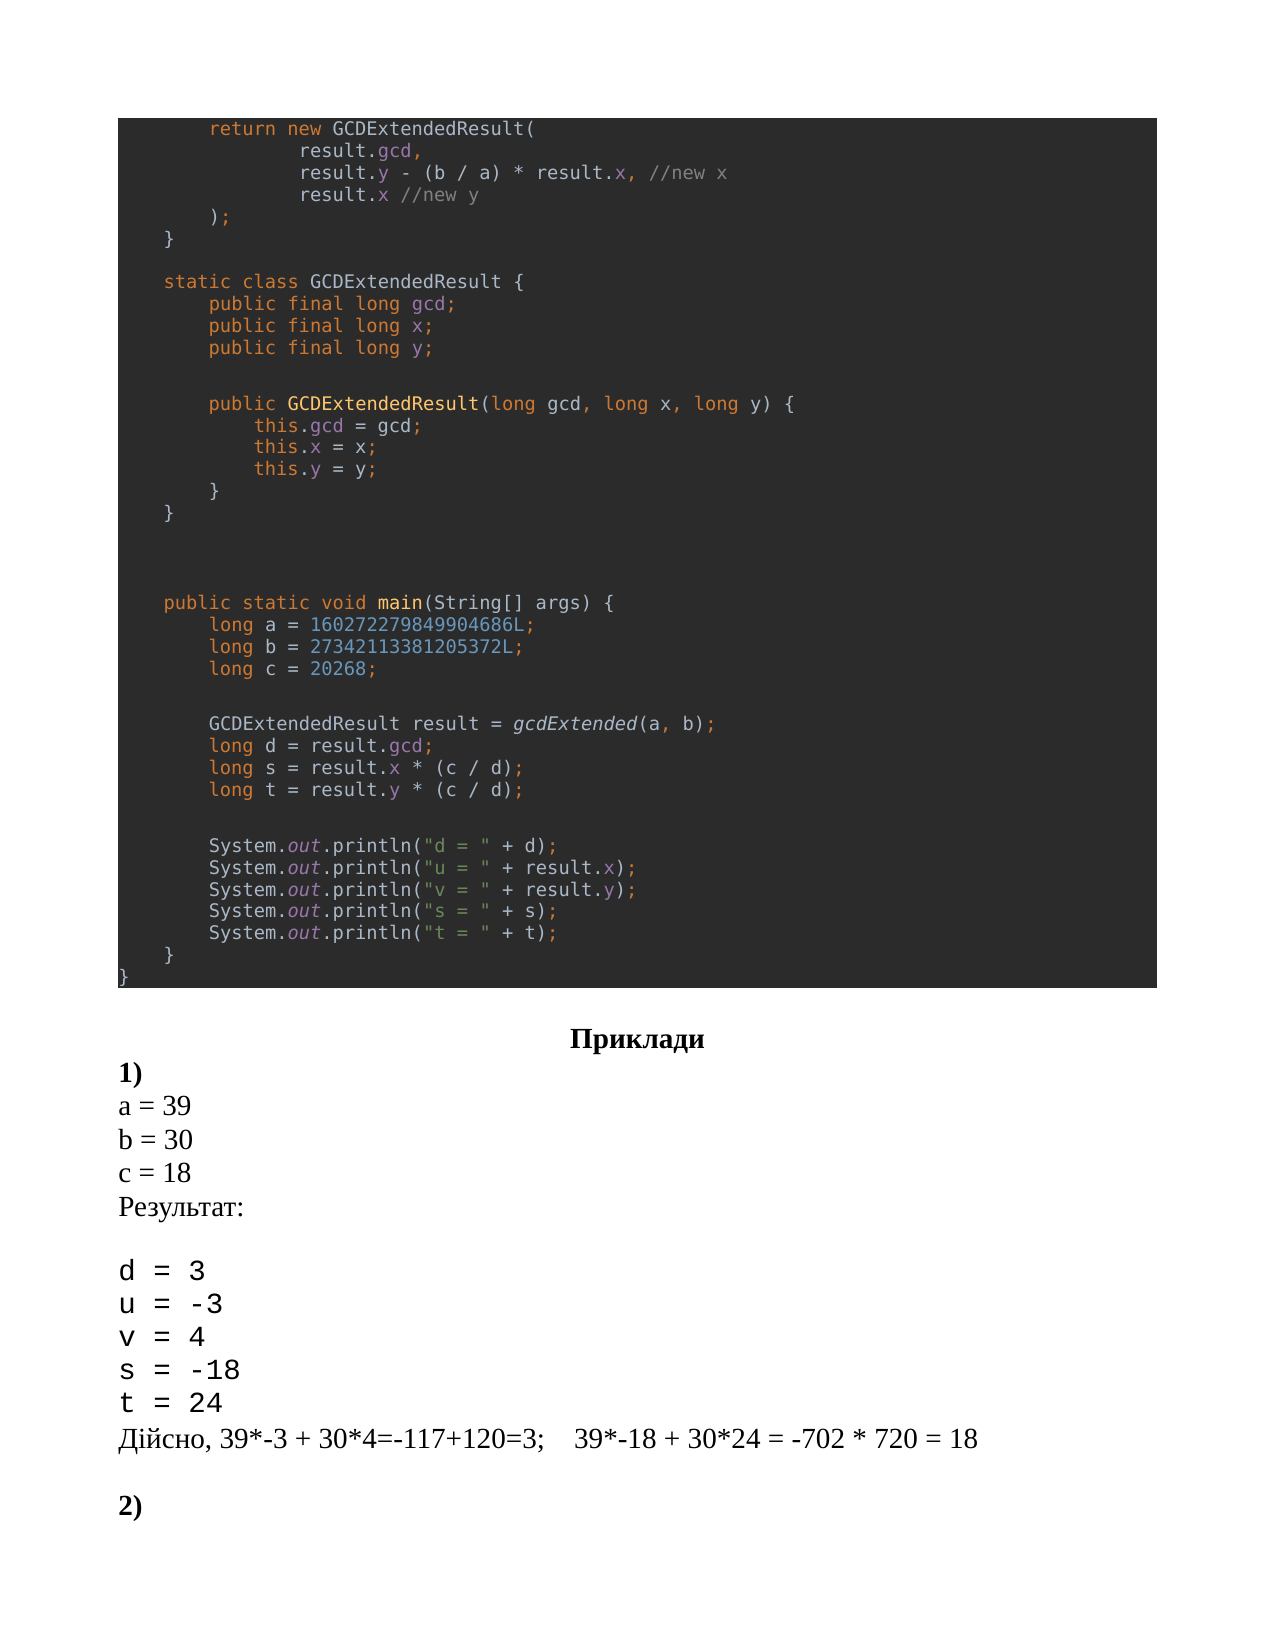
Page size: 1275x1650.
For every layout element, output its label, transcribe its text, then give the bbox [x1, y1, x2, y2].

text s = -18 [118, 1355, 1157, 1388]
text d = 3 [118, 1256, 1157, 1289]
text b = 30 [118, 1122, 1157, 1156]
text u = -3 [118, 1289, 1157, 1322]
text 1) [118, 1055, 1157, 1088]
text v = 4 [118, 1322, 1157, 1355]
text a = 39 [118, 1088, 1157, 1122]
text } [118, 966, 1157, 988]
text Результат: [118, 1189, 1157, 1223]
text Приклади [118, 1021, 1157, 1055]
text 2) [118, 1488, 1157, 1522]
text t = 24 [118, 1388, 1157, 1421]
text return new GCDExtendedResult( result.gcd, result.y - (b / a) * result.x, //new x result.x //new y ); } static class GCDExtendedResult { public final long gcd; public final long x; public final long y; public GCDExtendedResult(long gcd, long x, long y) { this.gcd = gcd; this.x = x; this.y = y; } } public static void main(String[] args) { long a = 160272279849904686L; long b = 27342113381205372L; long c = 20268; GCDExtendedResult result = gcdExtended(a, b); long d = result.gcd; long s = result.x * (c / d); long t = result.y * (c / d); System.out.println("d = " + d); System.out.println("u = " + result.x); System.out.println("v = " + result.y); System.out.println("s = " + s); System.out.println("t = " + t); } [118, 118, 1157, 966]
text Дійсно, 39*-3 + 30*4=-117+120=3; 39*-18 + 30*24 = -702 * 720 = 18 [118, 1421, 1157, 1455]
text c = 18 [118, 1156, 1157, 1189]
